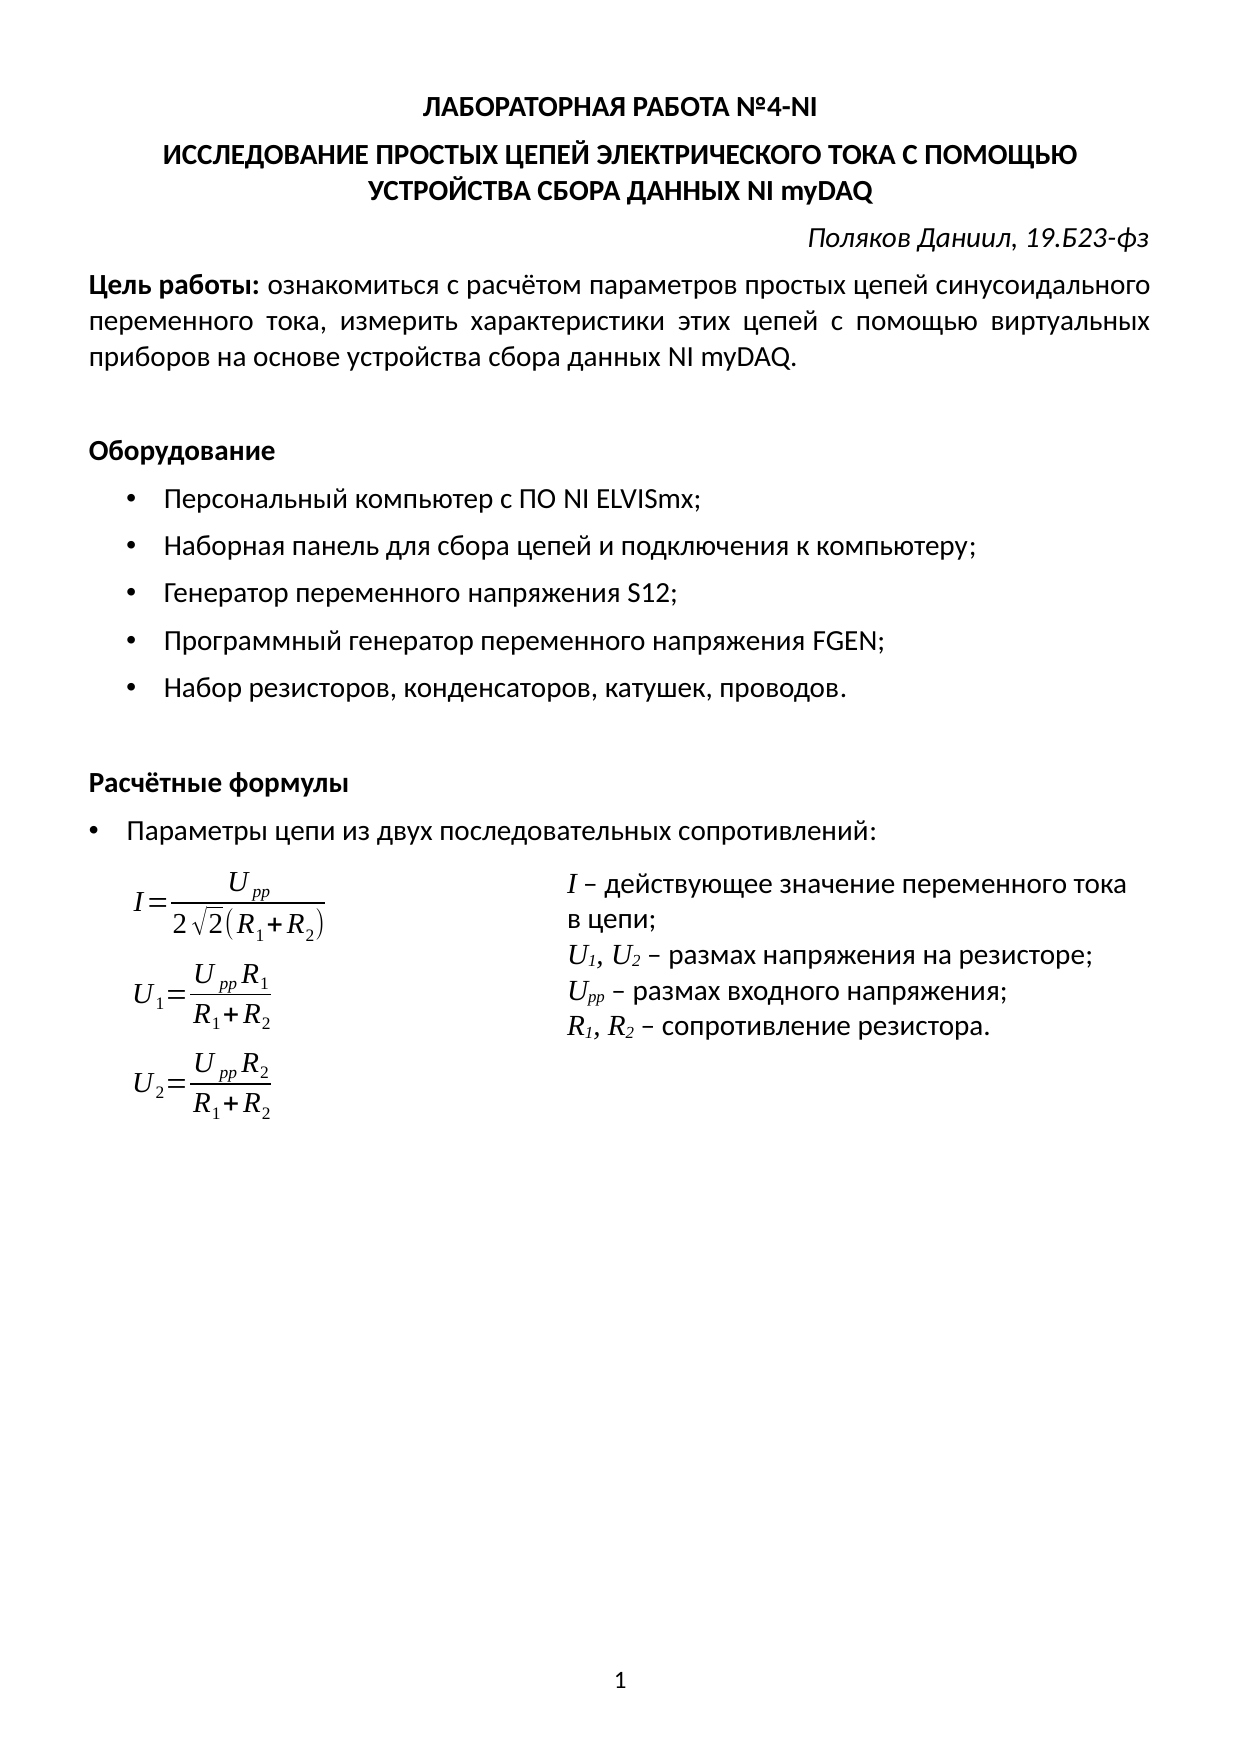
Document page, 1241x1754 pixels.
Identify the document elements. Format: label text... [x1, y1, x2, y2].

list Набор резисторов, конденсаторов, катушек, проводов. [126, 669, 1152, 705]
list Генератор переменного напряжения S12; [126, 574, 1152, 610]
subtitle Расчётные формулы [88, 764, 1152, 800]
list Персональный компьютер с ПО NI ELVISmx; [126, 480, 1152, 515]
list Программный генератор переменного напряжения FGEN; [126, 622, 1152, 658]
title ИССЛЕДОВАНИЕ ПРОСТЫХ ЦЕПЕЙ ЭЛЕКТРИЧЕСКОГО ТОКА С ПОМОЩЬЮ УСТРОЙСТВА СБОРА ДАННЫХ NI myDAQ [88, 136, 1152, 207]
text Поляков Даниил, 19.Б23-фз [88, 219, 1152, 254]
text Цель работы: ознакомиться с расчётом параметров простых цепей синусоидального переменного тока, измерить характеристики этих цепей с помощью виртуальных приборов на основе устройства сбора данных NI myDAQ. [88, 266, 1152, 373]
table_header [126, 859, 561, 1141]
subtitle Оборудование [88, 432, 1152, 468]
list Наборная панель для сбора цепей и подключения к компьютеру; [126, 527, 1152, 563]
table_header I – действующее значение переменного тока в цепи; U1, U2 – размах напряжения на резисторе; Upp – размах входного напряжения; R1, R2 – сопротивление резистора. [561, 859, 1152, 1141]
list Параметры цепи из двух последовательных сопротивлений: [88, 812, 1152, 847]
title ЛАБОРАТОРНАЯ РАБОТА №4-NI [88, 88, 1152, 124]
